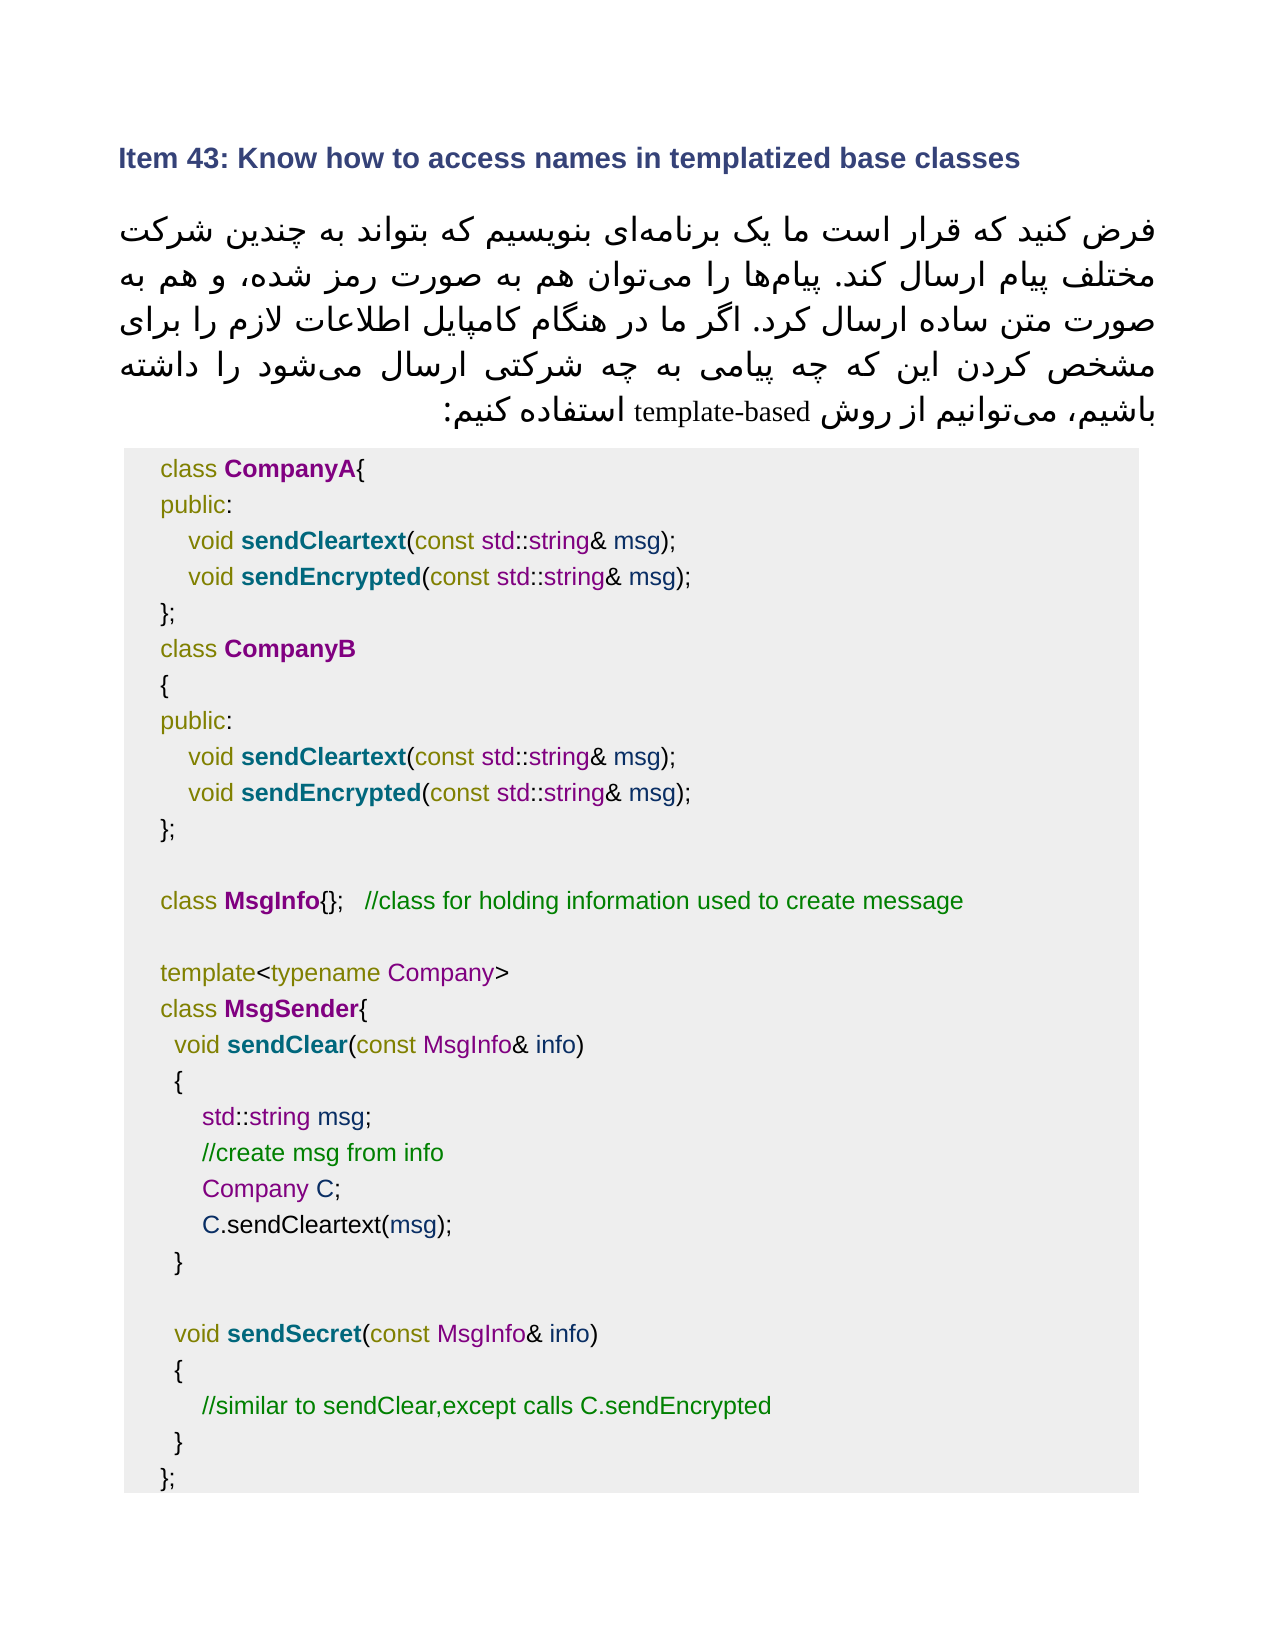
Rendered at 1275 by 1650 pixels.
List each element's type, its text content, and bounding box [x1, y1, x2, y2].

text void sendClear(const MsgInfo& info) [124, 1025, 1139, 1061]
text Company C; [124, 1169, 1139, 1205]
subtitle Item 43: Know how to access names in templatized base classes [118, 133, 1157, 178]
text } [124, 1241, 1139, 1277]
text { [124, 1061, 1139, 1097]
text void sendEncrypted(const std::string& msg); [124, 773, 1139, 809]
text }; [124, 592, 1139, 628]
text { [124, 1349, 1139, 1385]
text public: [124, 484, 1139, 520]
text C.sendCleartext(msg); [124, 1205, 1139, 1241]
text void sendSecret(const MsgInfo& info) [124, 1313, 1139, 1349]
text void sendEncrypted(const std::string& msg); [124, 556, 1139, 592]
text //similar to sendClear,except calls C.sendEncrypted [124, 1385, 1139, 1421]
text class CompanyA{ [124, 448, 1139, 484]
text std::string msg; [124, 1097, 1139, 1133]
text { [124, 664, 1139, 701]
text public: [124, 701, 1139, 737]
text } [124, 1421, 1139, 1457]
text }; [124, 1457, 1139, 1493]
text }; [124, 809, 1139, 845]
text class MsgInfo{}; //class for holding information used to create message [124, 881, 1139, 917]
text void sendCleartext(const std::string& msg); [124, 520, 1139, 556]
text class MsgSender{ [124, 989, 1139, 1025]
text //create msg from info [124, 1133, 1139, 1169]
text void sendCleartext(const std::string& msg); [124, 737, 1139, 773]
text class CompanyB [124, 628, 1139, 664]
text فرض کنید که قرار است ما یک برنامه‌ای بنویسیم که بتواند به چندین شرکت مختلف پیام ارسال کند. پیام‌ها را می‌توان هم به صورت رمز شده، و هم به صورت متن ساده ارسال کرد. اگر ما در هنگام کامپایل اطلاعات لازم را برای مشخص کردن این که چه پیامی به چه شرکتی ارسال می‌شود را داشته باشیم، می‌توانیم از روش template-based استفاده کنیم: [118, 205, 1157, 430]
text template<typename Company> [124, 953, 1139, 989]
